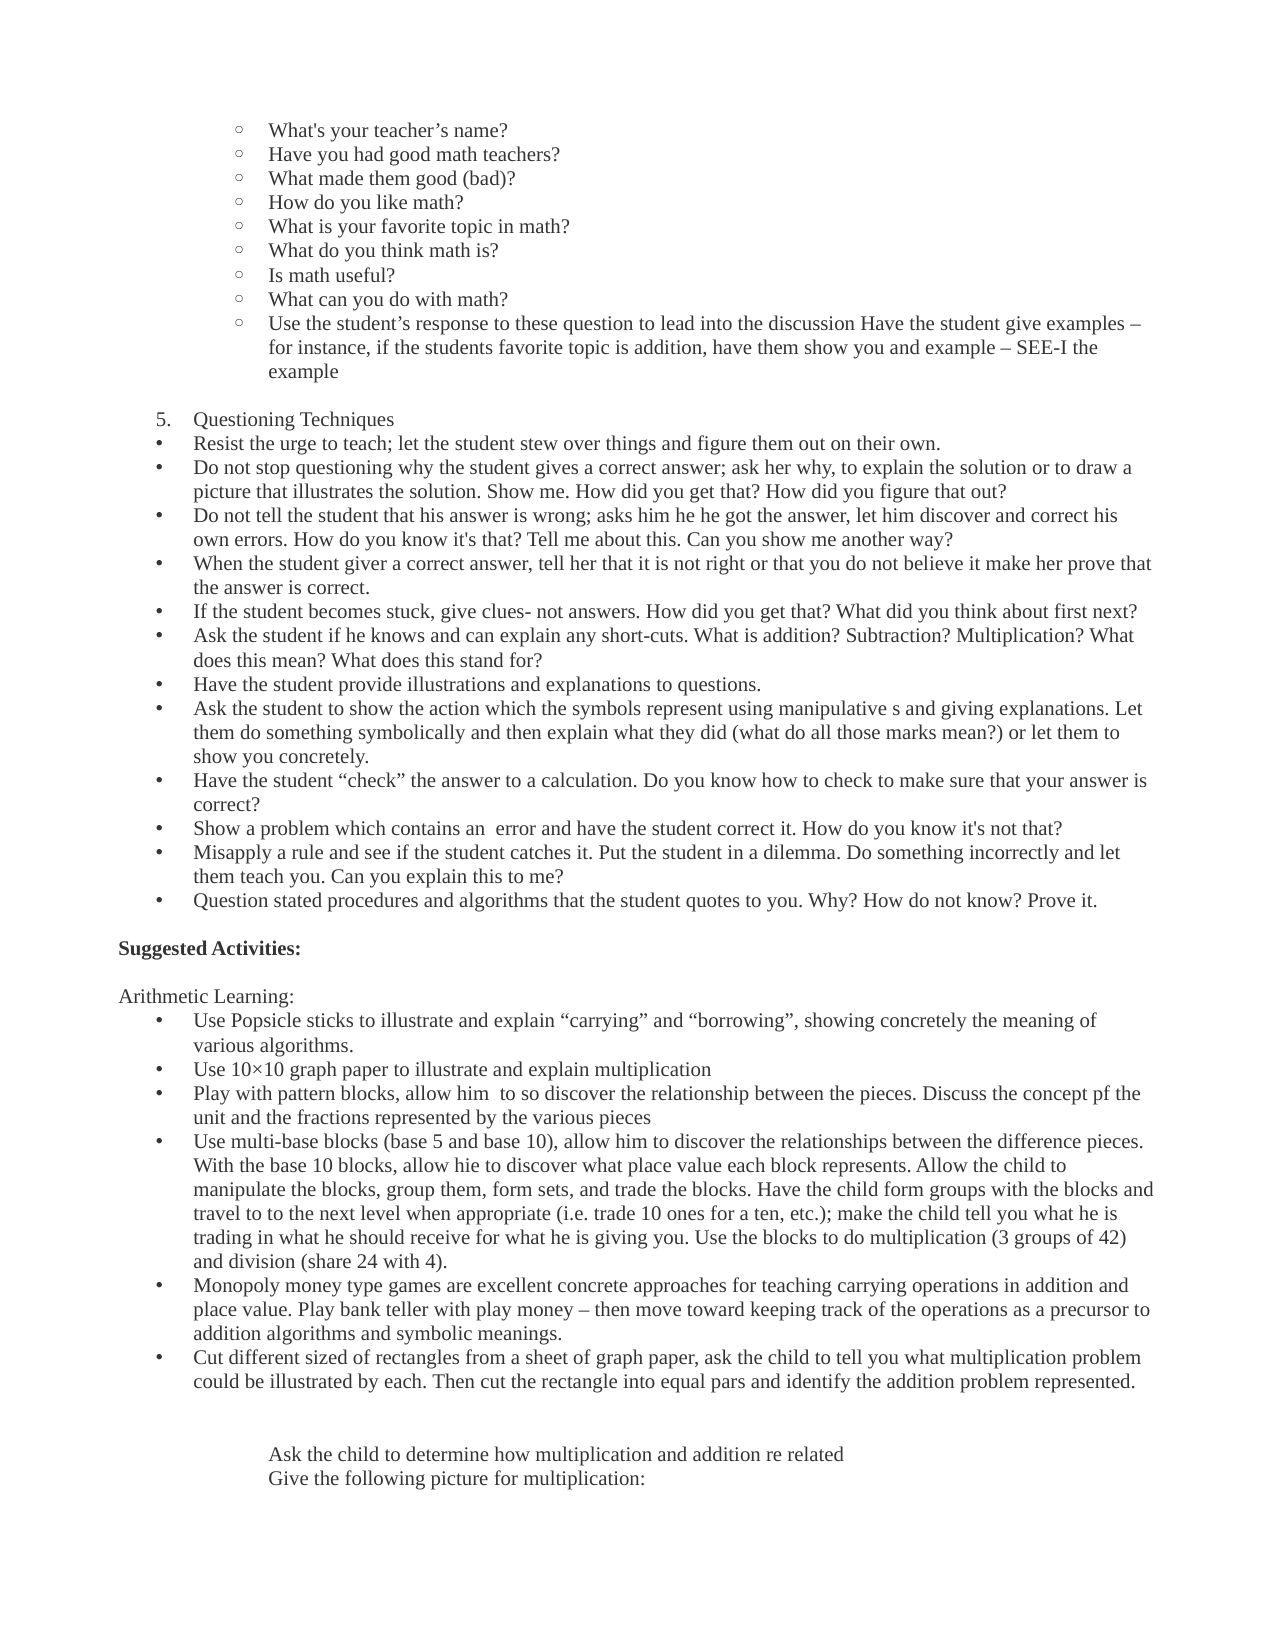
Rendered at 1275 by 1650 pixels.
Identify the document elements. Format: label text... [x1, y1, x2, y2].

list How do you like math? [231, 190, 1157, 214]
list Do not stop questioning why the student gives a correct answer; ask her why, to explain the solution or to draw a picture that illustrates the solution. Show me. How did you get that? How did you figure that out? [156, 455, 1157, 503]
list Cut different sized of rectangles from a sheet of graph paper, ask the child to tell you what multiplication problem could be illustrated by each. Then cut the rectangle into equal pars and identify the addition problem represented. [156, 1345, 1157, 1393]
list When the student giver a correct answer, tell her that it is not right or that you do not believe it make her prove that the answer is correct. [156, 551, 1157, 599]
list Ask the student if he knows and can explain any short-cuts. What is addition? Subtraction? Multiplication? What does this mean? What does this stand for? [156, 623, 1157, 672]
list Questioning Techniques [156, 407, 1157, 431]
list What's your teacher’s name? [231, 118, 1157, 142]
list Have you had good math teachers? [231, 142, 1157, 166]
text Ask the child to determine how multiplication and addition re related [118, 1442, 1157, 1466]
text Give the following picture for multiplication: [118, 1466, 1157, 1490]
list Monopoly money type games are excellent concrete approaches for teaching carrying operations in addition and place value. Play bank teller with play money – then move toward keeping track of the operations as a precursor to addition algorithms and symbolic meanings. [156, 1273, 1157, 1345]
list Play with pattern blocks, allow him to so discover the relationship between the pieces. Discuss the concept pf the unit and the fractions represented by the various pieces [156, 1081, 1157, 1129]
list What made them good (bad)? [231, 166, 1157, 190]
list What is your favorite topic in math? [231, 214, 1157, 238]
list Use multi-base blocks (base 5 and base 10), allow him to discover the relationships between the difference pieces. With the base 10 blocks, allow hie to discover what place value each block represents. Allow the child to manipulate the blocks, group them, form sets, and trade the blocks. Have the child form groups with the blocks and travel to to the next level when appropriate (i.e. trade 10 ones for a ten, etc.); make the child tell you what he is trading in what he should receive for what he is giving you. Use the blocks to do multiplication (3 groups of 42) and division (share 24 with 4). [156, 1129, 1157, 1273]
text Arithmetic Learning: [118, 984, 1157, 1008]
list Use Popsicle sticks to illustrate and explain “carrying” and “borrowing”, showing concretely the meaning of various algorithms. [156, 1008, 1157, 1057]
text Suggested Activities: [118, 936, 1157, 960]
list What can you do with math? [231, 287, 1157, 311]
list If the student becomes stuck, give clues- not answers. How did you get that? What did you think about first next? [156, 599, 1157, 623]
list Have the student provide illustrations and explanations to questions. [156, 672, 1157, 696]
list Misapply a rule and see if the student catches it. Put the student in a dilemma. Do something incorrectly and let them teach you. Can you explain this to me? [156, 840, 1157, 888]
list Question stated procedures and algorithms that the student quotes to you. Why? How do not know? Prove it. [156, 888, 1157, 912]
list Do not tell the student that his answer is wrong; asks him he he got the answer, let him discover and correct his own errors. How do you know it's that? Tell me about this. Can you show me another way? [156, 503, 1157, 551]
list Have the student “check” the answer to a calculation. Do you know how to check to make sure that your answer is correct? [156, 768, 1157, 816]
list Ask the student to show the action which the symbols represent using manipulative s and giving explanations. Let them do something symbolically and then explain what they did (what do all those marks mean?) or let them to show you concretely. [156, 696, 1157, 768]
list What do you think math is? [231, 238, 1157, 262]
list Use the student’s response to these question to lead into the discussion Have the student give examples – for instance, if the students favorite topic is addition, have them show you and example – SEE-I the example [231, 311, 1157, 383]
list Show a problem which contains an error and have the student correct it. How do you know it's not that? [156, 816, 1157, 840]
list Use 10×10 graph paper to illustrate and explain multiplication [156, 1057, 1157, 1081]
list Resist the urge to teach; let the student stew over things and figure them out on their own. [156, 431, 1157, 455]
list Is math useful? [231, 262, 1157, 287]
